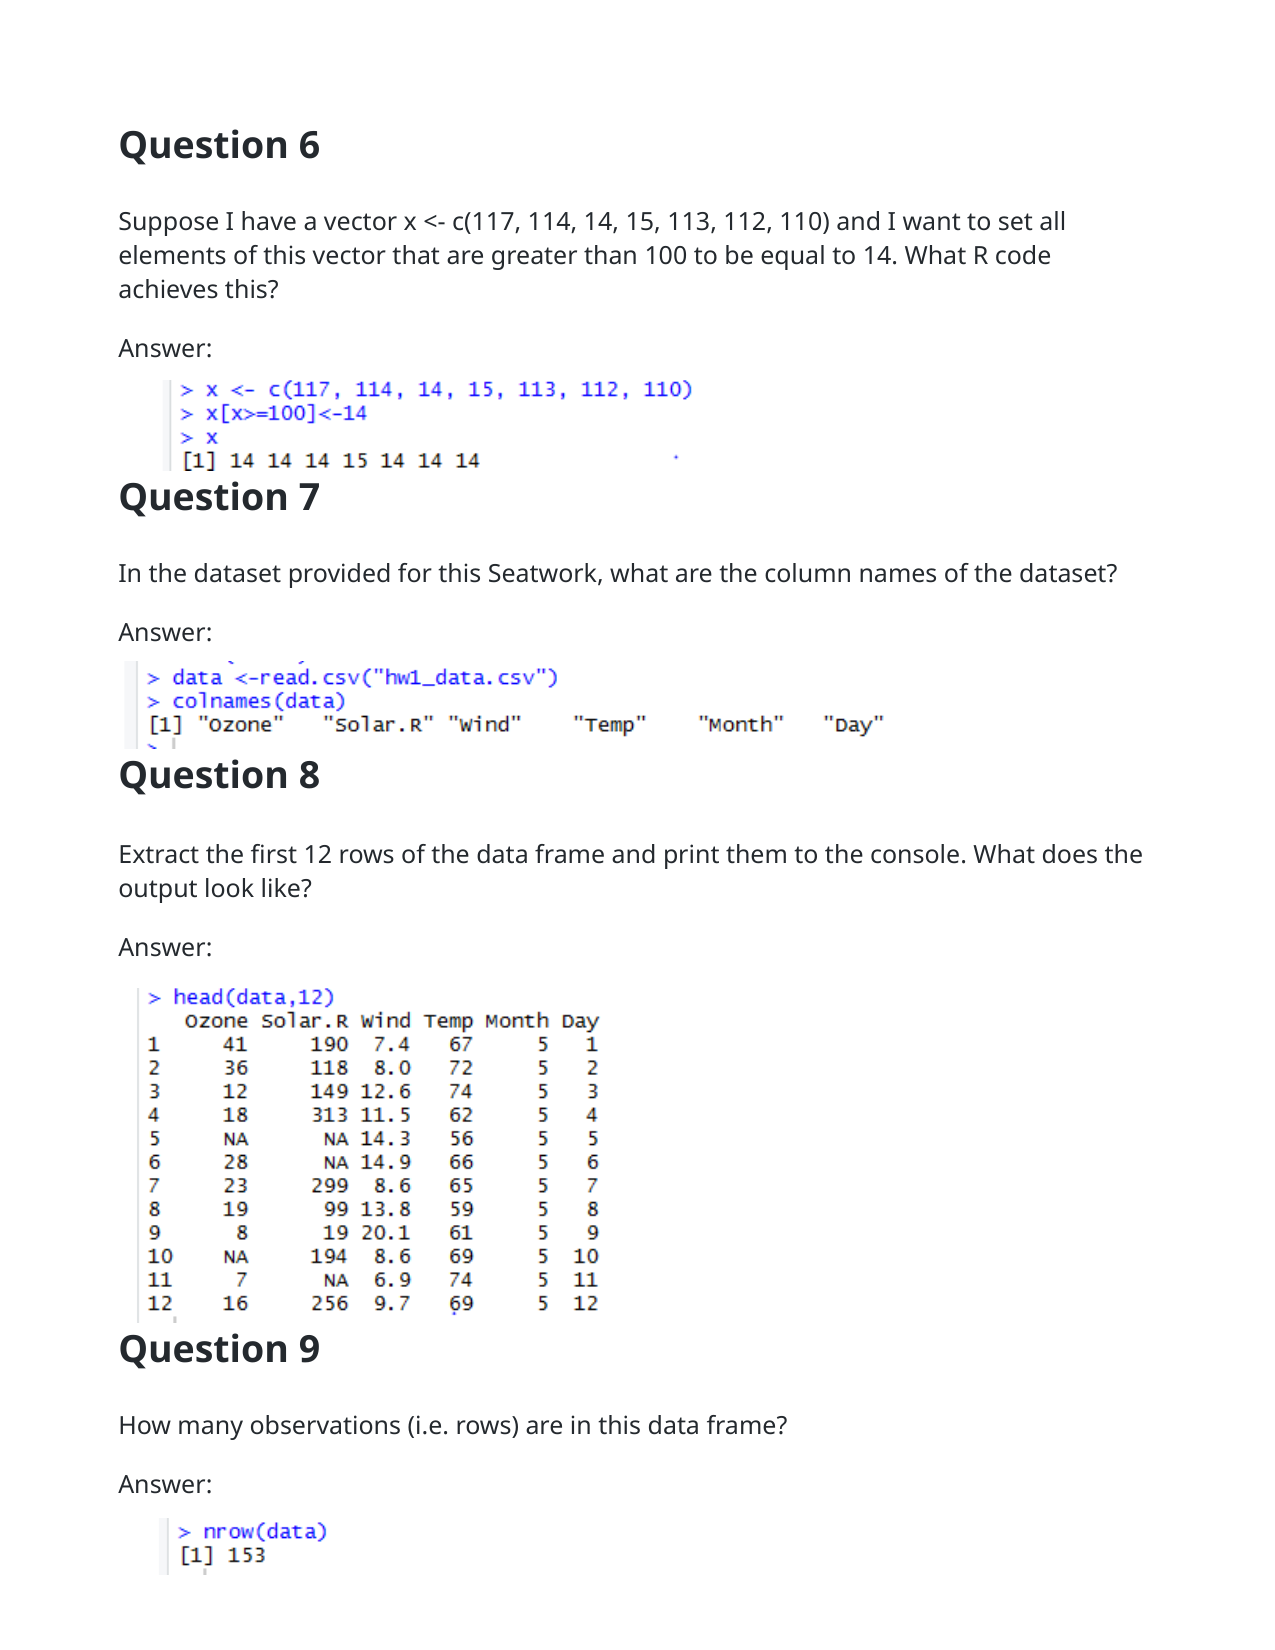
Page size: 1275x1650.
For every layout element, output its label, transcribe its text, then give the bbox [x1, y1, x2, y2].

text Answer: [118, 929, 1157, 963]
subtitle Question 8 [118, 712, 1157, 810]
subtitle Question 6 [118, 118, 1157, 177]
text In the dataset provided for this Seatwork, what are the column names of the dataset? [118, 556, 1157, 590]
text Extract the first 12 rows of the data frame and print them to the console. What does the output look like? [118, 836, 1157, 904]
subtitle Question 9 [118, 1026, 1157, 1382]
text Answer: [118, 331, 1157, 365]
text Answer: [118, 1467, 1157, 1501]
subtitle Question 7 [118, 427, 1157, 530]
text Answer: [118, 615, 1157, 649]
picture [136, 988, 651, 1323]
text How many observations (i.e. rows) are in this data frame? [118, 1408, 1157, 1442]
picture [158, 1518, 367, 1575]
picture [124, 661, 979, 749]
text Suppose I have a vector x <- c(117, 114, 14, 15, 113, 112, 110) and I want to set all elements of this vector that are greater than 100 to be equal to 14. What R code achieves this? [118, 203, 1157, 306]
picture [162, 380, 754, 471]
